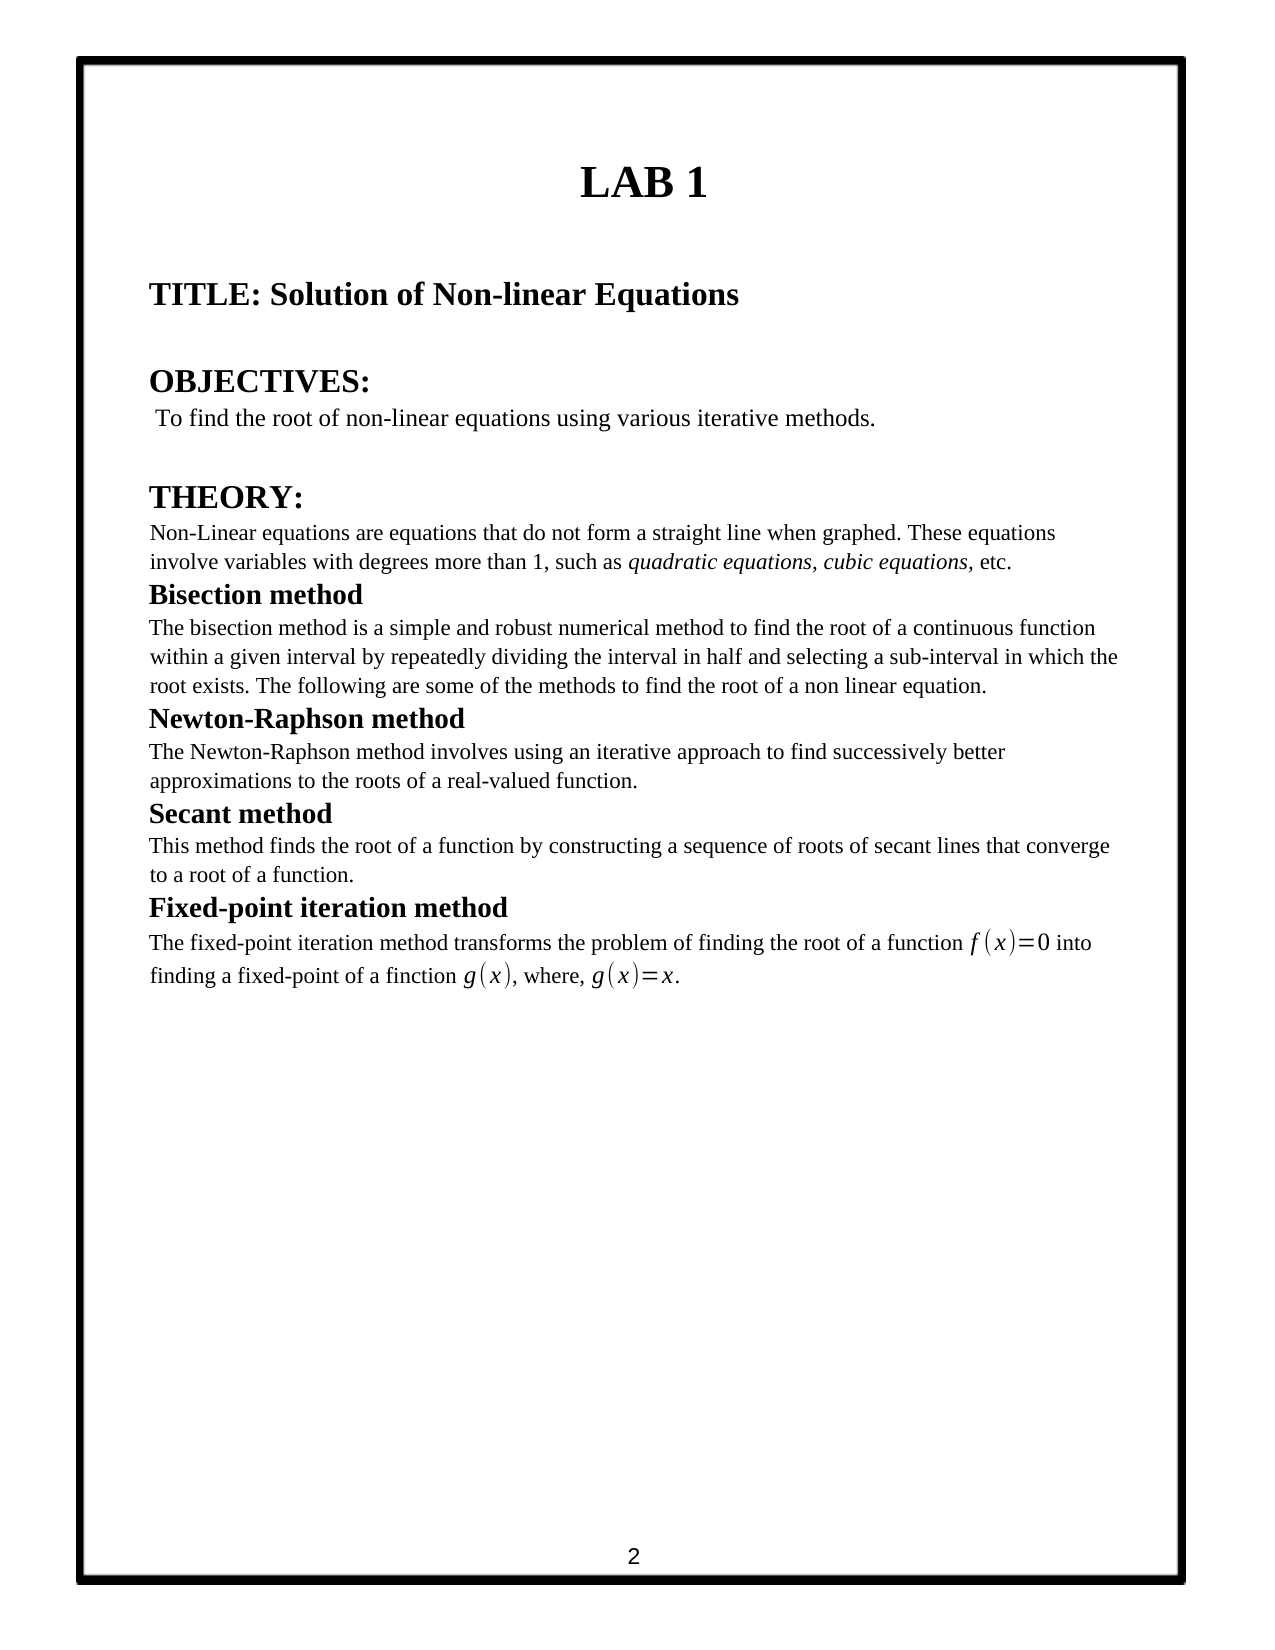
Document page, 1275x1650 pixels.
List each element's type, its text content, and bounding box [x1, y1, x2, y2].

text This method finds the root of a function by constructing a sequence of roots of secant lines that converge to a root of a function. [148, 833, 1125, 888]
text Non-Linear equations are equations that do not form a straight line when graphed. These equations involve variables with degrees more than 1, such as quadratic equations, cubic equations, etc. [148, 519, 1125, 574]
text Secant method [148, 796, 1125, 829]
text To find the root of non-linear equations using various iterative methods. [148, 403, 1125, 432]
text Bisection method [148, 577, 1125, 611]
picture [76, 56, 1186, 1585]
subtitle LAB 1 [163, 155, 1125, 207]
text THEORY: [148, 477, 1125, 516]
text Newton-Raphson method [148, 701, 1125, 734]
text The Newton-Raphson method involves using an iterative approach to find successively better approximations to the roots of a real-valued function. [148, 738, 1125, 793]
text The fixed-point iteration method transforms the problem of finding the root of a function into finding a fixed-point of a finction , where, . [148, 927, 1125, 990]
text The bisection method is a simple and robust numerical method to find the root of a continuous function within a given interval by repeatedly dividing the interval in half and selecting a sub-interval in which the root exists. The following are some of the methods to find the root of a non linear equation. [148, 614, 1125, 698]
text TITLE: Solution of Non-linear Equations [148, 274, 1125, 312]
text OBJECTIVES: [148, 361, 1125, 399]
text Fixed-point iteration method [148, 891, 1125, 924]
